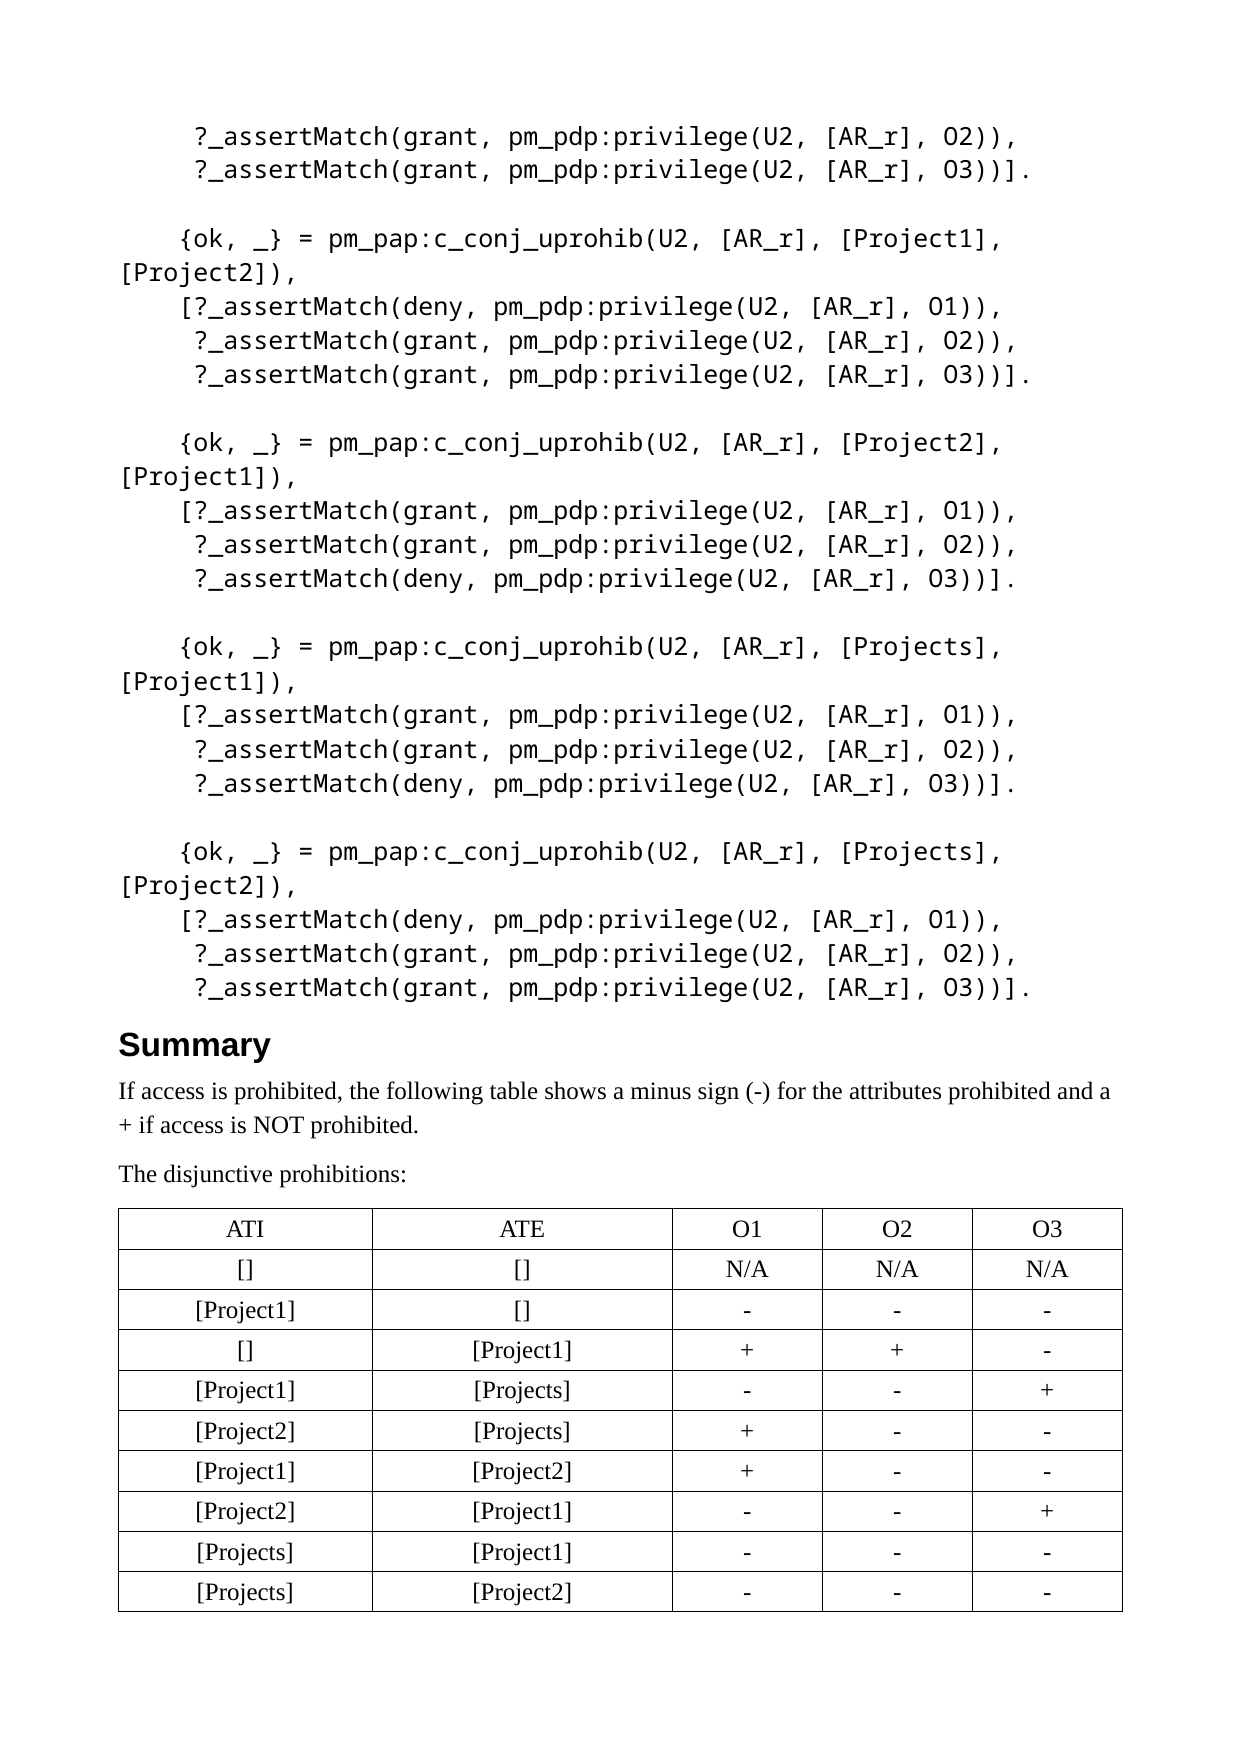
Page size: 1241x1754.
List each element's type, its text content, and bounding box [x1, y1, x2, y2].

table_header ATI [119, 1209, 372, 1249]
table_cell [Projects] [119, 1572, 372, 1611]
table_cell - [673, 1371, 822, 1410]
text [?_assertMatch(grant, pm_pdp:privilege(U2, [AR_r], O1)), [118, 493, 1122, 527]
table_cell - [673, 1532, 822, 1571]
table_cell [Project1] [119, 1371, 372, 1410]
table_cell [Project1] [119, 1451, 372, 1491]
table_cell - [823, 1572, 972, 1611]
table_cell [Project1] [373, 1330, 672, 1369]
table_cell + [673, 1411, 822, 1450]
table_header O3 [973, 1209, 1122, 1249]
table_header O2 [823, 1209, 972, 1249]
text {ok, _} = pm_pap:c_conj_uprohib(U2, [AR_r], [Project2], [Project1]), [118, 425, 1122, 493]
text ?_assertMatch(grant, pm_pdp:privilege(U2, [AR_r], O2)), [118, 527, 1122, 561]
table_cell - [823, 1371, 972, 1410]
table_cell [] [119, 1330, 372, 1369]
table_cell + [973, 1371, 1122, 1410]
table_cell - [823, 1532, 972, 1571]
table_cell - [823, 1451, 972, 1491]
text ?_assertMatch(deny, pm_pdp:privilege(U2, [AR_r], O3))]. [118, 765, 1122, 799]
table_cell - [673, 1492, 822, 1531]
table_cell + [673, 1451, 822, 1491]
text ?_assertMatch(grant, pm_pdp:privilege(U2, [AR_r], O2)), [118, 936, 1122, 970]
text {ok, _} = pm_pap:c_conj_uprohib(U2, [AR_r], [Projects], [Project1]), [118, 629, 1122, 697]
table_header ATE [373, 1209, 672, 1249]
table_cell + [673, 1330, 822, 1369]
table_header O1 [673, 1209, 822, 1249]
table_cell - [973, 1290, 1122, 1329]
text [?_assertMatch(deny, pm_pdp:privilege(U2, [AR_r], O1)), [118, 288, 1122, 322]
table_cell [Project2] [373, 1451, 672, 1491]
table_cell - [673, 1290, 822, 1329]
table_cell [] [373, 1290, 672, 1329]
table_cell - [673, 1572, 822, 1611]
text ?_assertMatch(grant, pm_pdp:privilege(U2, [AR_r], O3))]. [118, 357, 1122, 391]
table_cell [Project2] [373, 1572, 672, 1611]
table_cell [Project1] [373, 1532, 672, 1571]
table_cell [Project2] [119, 1492, 372, 1531]
text [?_assertMatch(deny, pm_pdp:privilege(U2, [AR_r], O1)), [118, 902, 1122, 936]
table_cell [Project2] [119, 1411, 372, 1450]
table_cell N/A [823, 1250, 972, 1289]
table_cell - [823, 1492, 972, 1531]
table_cell - [973, 1411, 1122, 1450]
text ?_assertMatch(grant, pm_pdp:privilege(U2, [AR_r], O2)), [118, 322, 1122, 357]
text The disjunctive prohibitions: [118, 1159, 1122, 1188]
table_cell [Project1] [373, 1492, 672, 1531]
table_cell - [973, 1451, 1122, 1491]
table_cell + [823, 1330, 972, 1369]
text ?_assertMatch(grant, pm_pdp:privilege(U2, [AR_r], O2)), [118, 731, 1122, 765]
table_cell - [823, 1290, 972, 1329]
table_cell [] [373, 1250, 672, 1289]
text ?_assertMatch(deny, pm_pdp:privilege(U2, [AR_r], O3))]. [118, 561, 1122, 595]
table_cell + [973, 1492, 1122, 1531]
subtitle Summary [118, 1024, 1122, 1063]
table_cell - [973, 1532, 1122, 1571]
table_cell [Projects] [119, 1532, 372, 1571]
text ?_assertMatch(grant, pm_pdp:privilege(U2, [AR_r], O2)), [118, 118, 1122, 152]
text ?_assertMatch(grant, pm_pdp:privilege(U2, [AR_r], O3))]. [118, 970, 1122, 1004]
table_cell - [823, 1411, 972, 1450]
text {ok, _} = pm_pap:c_conj_uprohib(U2, [AR_r], [Project1], [Project2]), [118, 220, 1122, 288]
table_cell N/A [973, 1250, 1122, 1289]
table_cell - [973, 1330, 1122, 1369]
text [?_assertMatch(grant, pm_pdp:privilege(U2, [AR_r], O1)), [118, 697, 1122, 731]
table_cell N/A [673, 1250, 822, 1289]
table_cell - [973, 1572, 1122, 1611]
table_cell [Projects] [373, 1371, 672, 1410]
table_cell [] [119, 1250, 372, 1289]
text ?_assertMatch(grant, pm_pdp:privilege(U2, [AR_r], O3))]. [118, 152, 1122, 186]
table_cell [Project1] [119, 1290, 372, 1329]
text {ok, _} = pm_pap:c_conj_uprohib(U2, [AR_r], [Projects], [Project2]), [118, 833, 1122, 902]
text If access is prohibited, the following table shows a minus sign (-) for the attributes prohibited and a + if access is NOT prohibited. [118, 1076, 1122, 1139]
table_cell [Projects] [373, 1411, 672, 1450]
